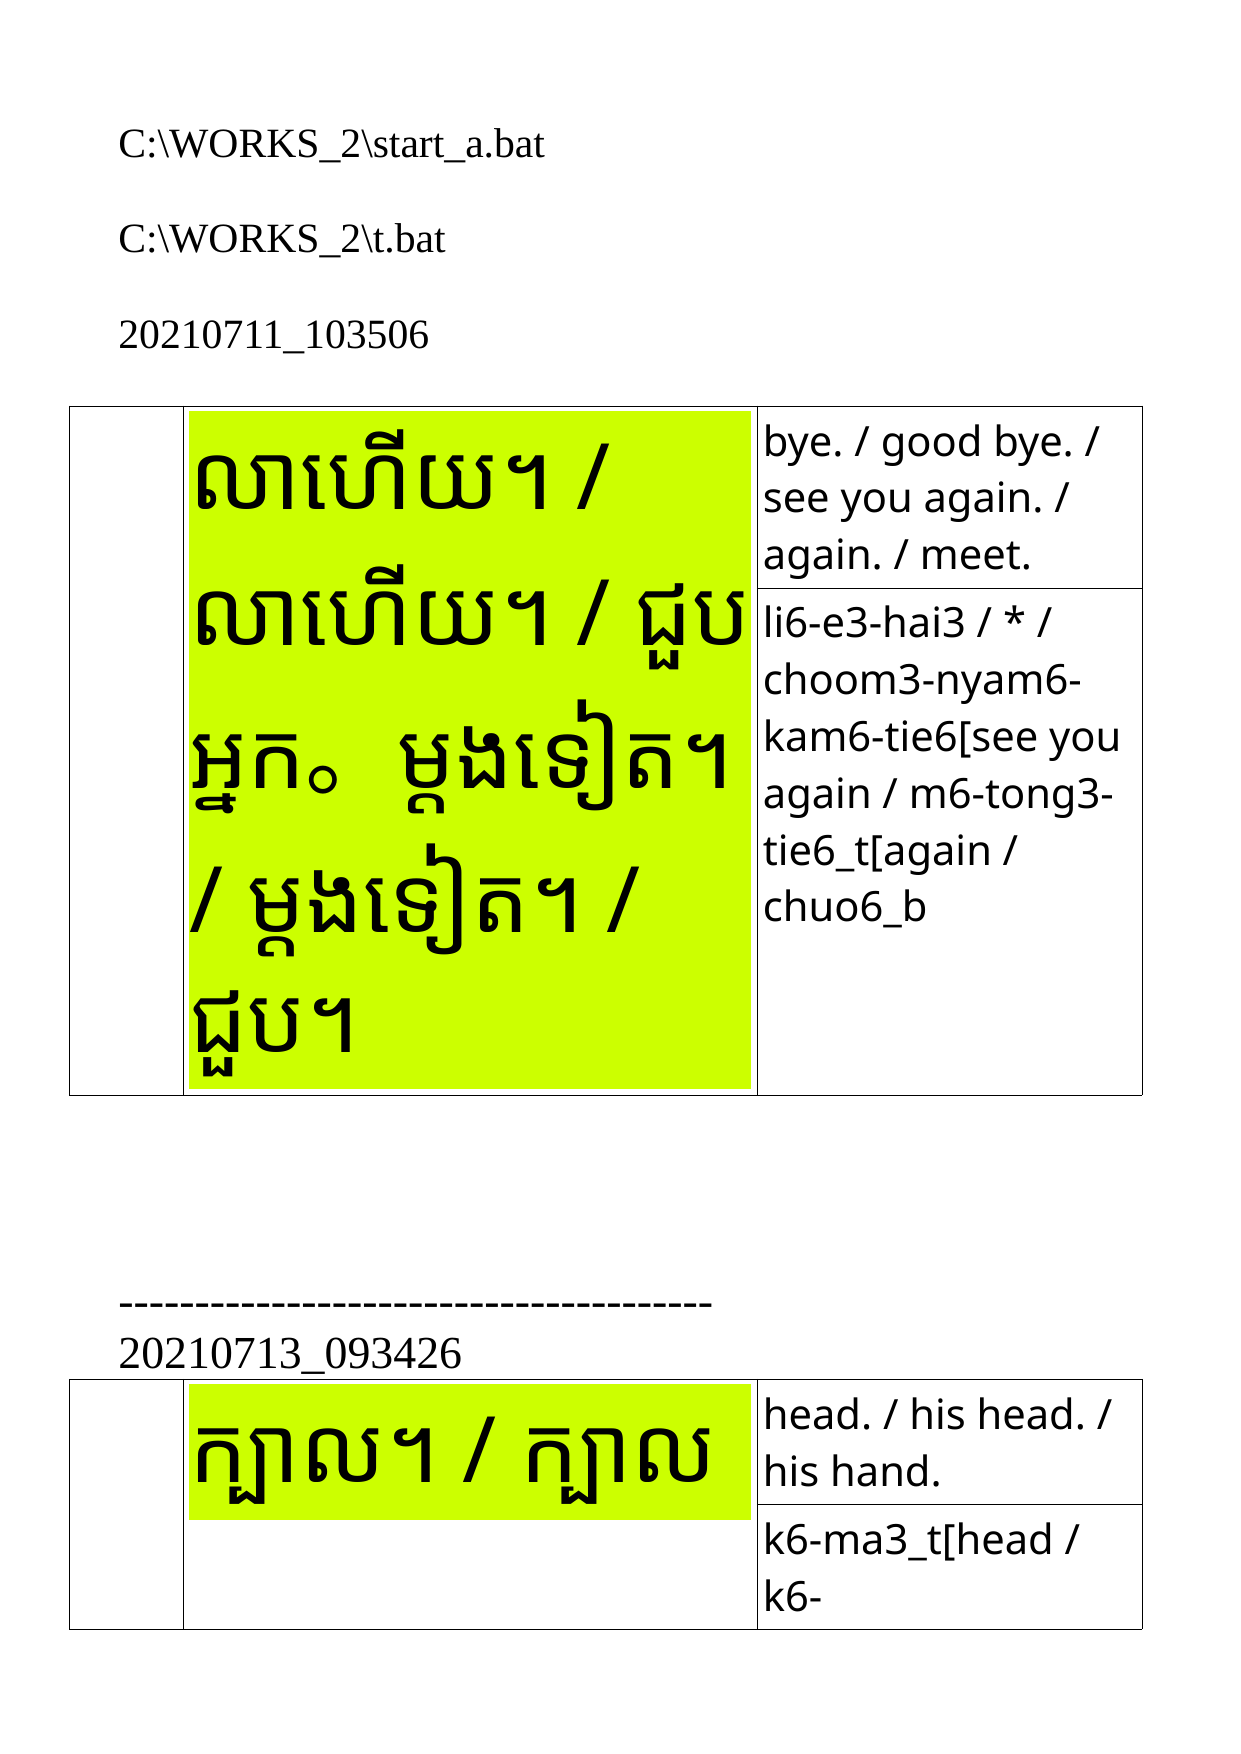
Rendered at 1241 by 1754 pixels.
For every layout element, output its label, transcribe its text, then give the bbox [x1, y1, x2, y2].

text C:\WORKS_2\t.bat [118, 214, 1122, 262]
table_header bye. / good bye. / see you again. / again. / meet. [758, 407, 1142, 587]
text 20210713_093426 [118, 1326, 1122, 1379]
table_header [70, 407, 183, 1095]
table_header head. / his head. / his hand. [758, 1380, 1142, 1504]
text 20210711_103506 [118, 310, 1122, 358]
table_header [70, 1380, 183, 1629]
text C:\WORKS_2\start_a.bat [118, 118, 1122, 166]
table_header ក្បាល។ / ក្បាល​ [184, 1380, 757, 1629]
table_header លាហើយ។ / លាហើយ។ / ជួបអ្នក。ម្តងទៀត។ / ម្តងទៀត។ / ជួប។ [184, 407, 757, 1095]
table_cell li6-e3-hai3 / * / choom3-nyam6-kam6-tie6[see you again / m6-tong3-tie6_t[again / chuo6_b [758, 589, 1142, 1095]
text --------------------------------------- [118, 1273, 1122, 1326]
table_cell k6-ma3_t[head / k6- [758, 1505, 1142, 1629]
